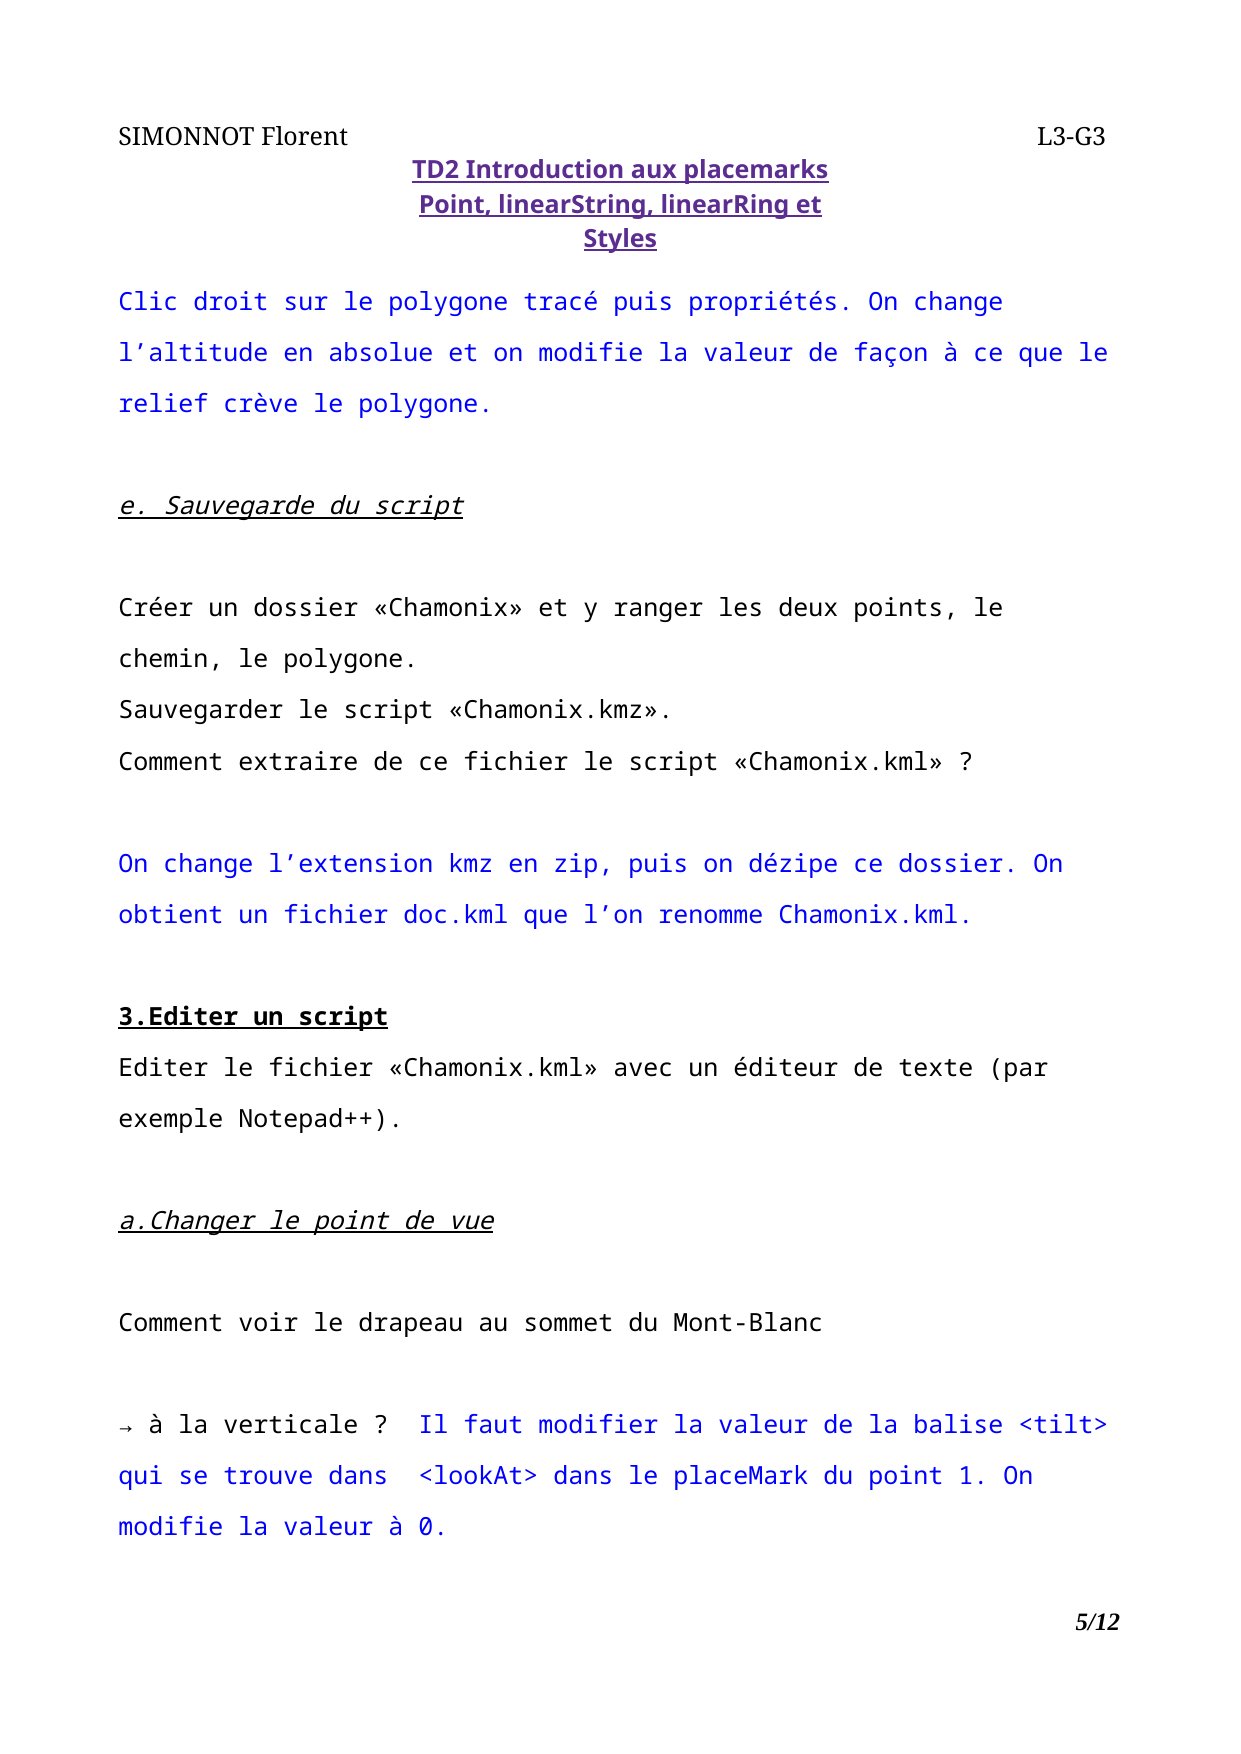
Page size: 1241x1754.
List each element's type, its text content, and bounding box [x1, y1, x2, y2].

text a.Changer le point de vue [118, 1203, 1122, 1237]
text Créer un dossier «Chamonix» et y ranger les deux points, le chemin, le polygone. [118, 590, 1122, 675]
text On change l’extension kmz en zip, puis on dézipe ce dossier. On obtient un fichier doc.kml que l’on renomme Chamonix.kml. [118, 845, 1122, 930]
text Sauvegarder le script «Chamonix.kmz». [118, 692, 1122, 726]
text Clic droit sur le polygone tracé puis propriétés. On change l’altitude en absolue et on modifie la valeur de façon à ce que le relief crève le polygone. [118, 284, 1122, 420]
text Comment voir le drapeau au sommet du Mont-Blanc [118, 1305, 1122, 1339]
text → à la verticale ? Il faut modifier la valeur de la balise <tilt> qui se trouve dans <lookAt> dans le placeMark du point 1. On modifie la valeur à 0. [118, 1407, 1122, 1543]
text Editer le fichier «Chamonix.kml» avec un éditeur de texte (par exemple Notepad++). [118, 1049, 1122, 1134]
text 3.Editer un script [118, 998, 1122, 1032]
text e. Sauvegarde du script [118, 488, 1122, 522]
text Comment extraire de ce fichier le script «Chamonix.kml» ? [118, 743, 1122, 777]
